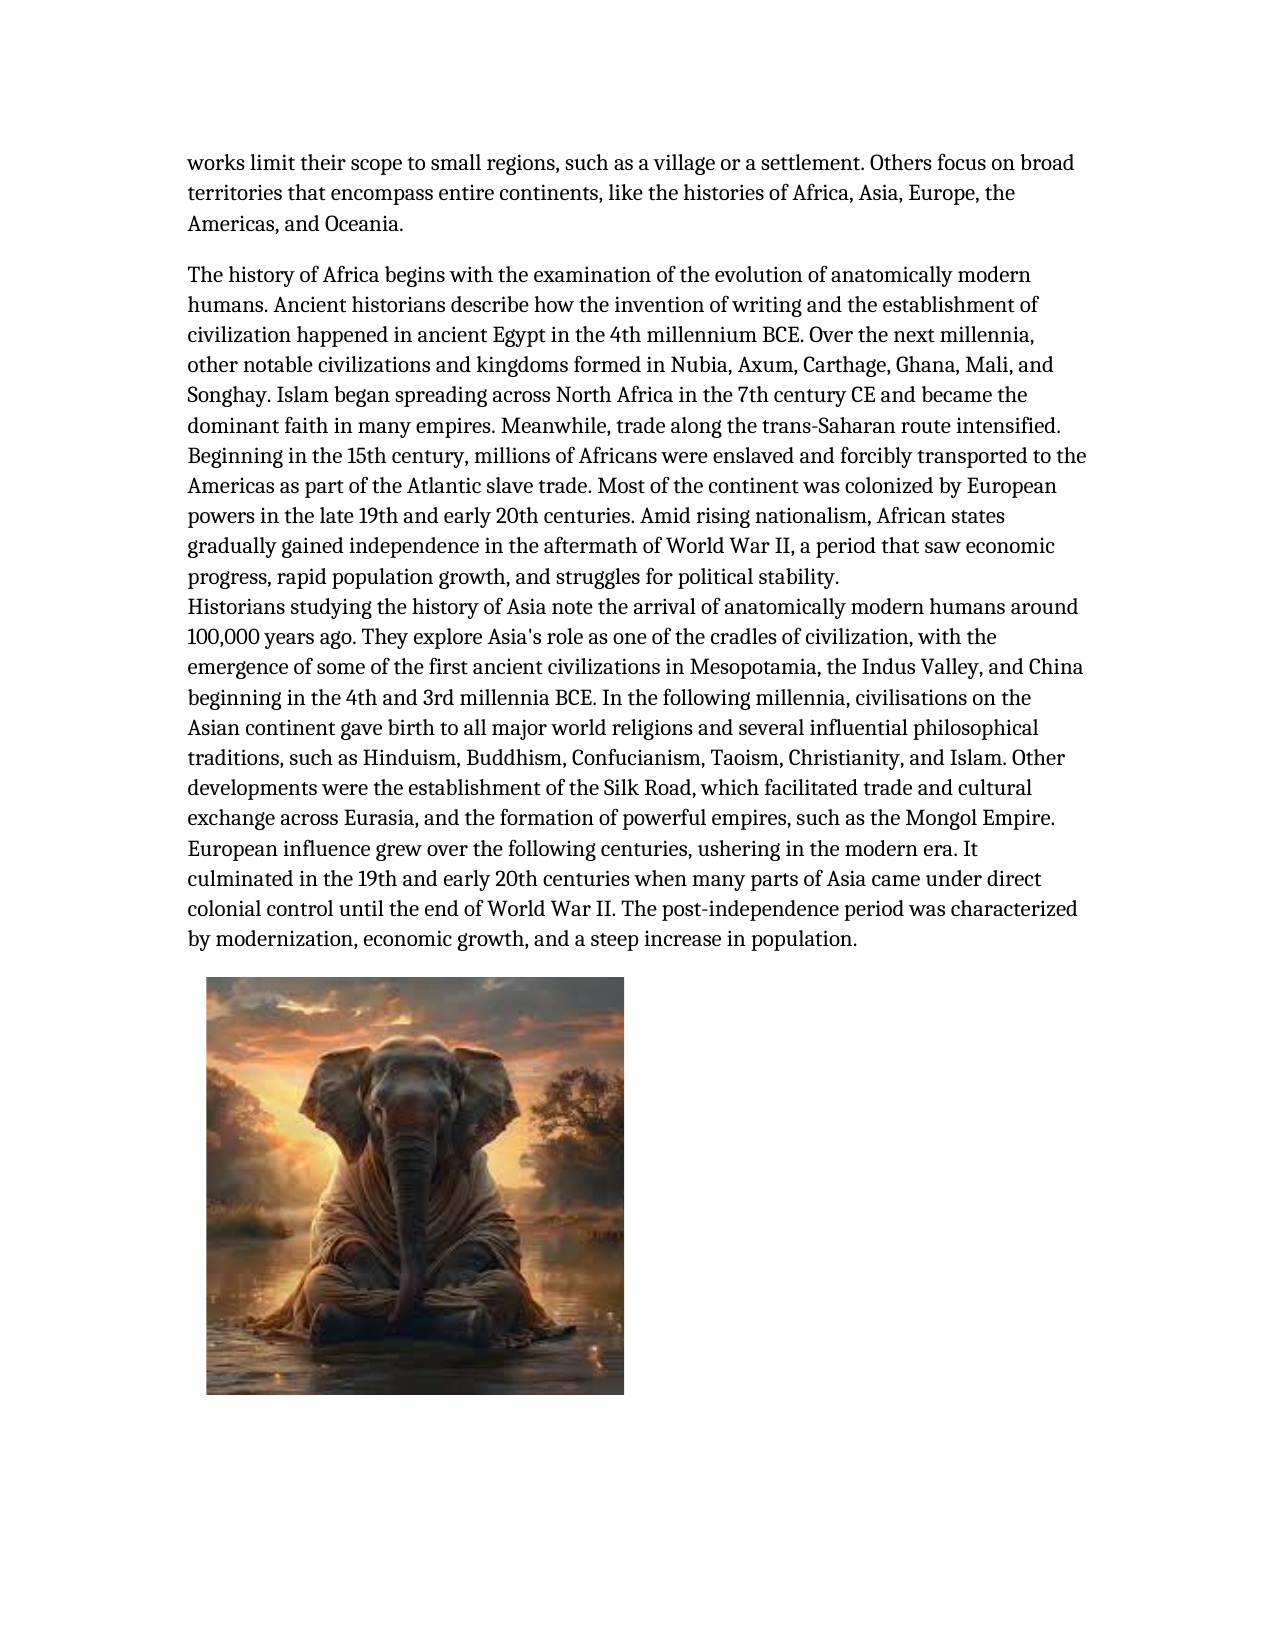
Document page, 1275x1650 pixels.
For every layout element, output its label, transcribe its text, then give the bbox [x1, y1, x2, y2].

picture [206, 977, 625, 1395]
text The history of Africa begins with the examination of the evolution of anatomically modern humans. Ancient historians describe how the invention of writing and the establishment of civilization happened in ancient Egypt in the 4th millennium BCE. Over the next millennia, other notable civilizations and kingdoms formed in Nubia, Axum, Carthage, Ghana, Mali, and Songhay. Islam began spreading across North Africa in the 7th century CE and became the dominant faith in many empires. Meanwhile, trade along the trans-Saharan route intensified. Beginning in the 15th century, millions of Africans were enslaved and forcibly transported to the Americas as part of the Atlantic slave trade. Most of the continent was colonized by European powers in the late 19th and early 20th centuries. Amid rising nationalism, African states gradually gained independence in the aftermath of World War II, a period that saw economic progress, rapid population growth, and struggles for political stability. Historians studying the history of Asia note the arrival of anatomically modern humans around 100,000 years ago. They explore Asia's role as one of the cradles of civilization, with the emergence of some of the first ancient civilizations in Mesopotamia, the Indus Valley, and China beginning in the 4th and 3rd millennia BCE. In the following millennia, civilisations on the Asian continent gave birth to all major world religions and several influential philosophical traditions, such as Hinduism, Buddhism, Confucianism, Taoism, Christianity, and Islam. Other developments were the establishment of the Silk Road, which facilitated trade and cultural exchange across Eurasia, and the formation of powerful empires, such as the Mongol Empire. European influence grew over the following centuries, ushering in the modern era. It culminated in the 19th and early 20th centuries when many parts of Asia came under direct colonial control until the end of World War II. The post-independence period was characterized by modernization, economic growth, and a steep increase in population. [187, 261, 1087, 952]
text works limit their scope to small regions, such as a village or a settlement. Others focus on broad territories that encompass entire continents, like the histories of Africa, Asia, Europe, the Americas, and Oceania. [187, 150, 1087, 237]
